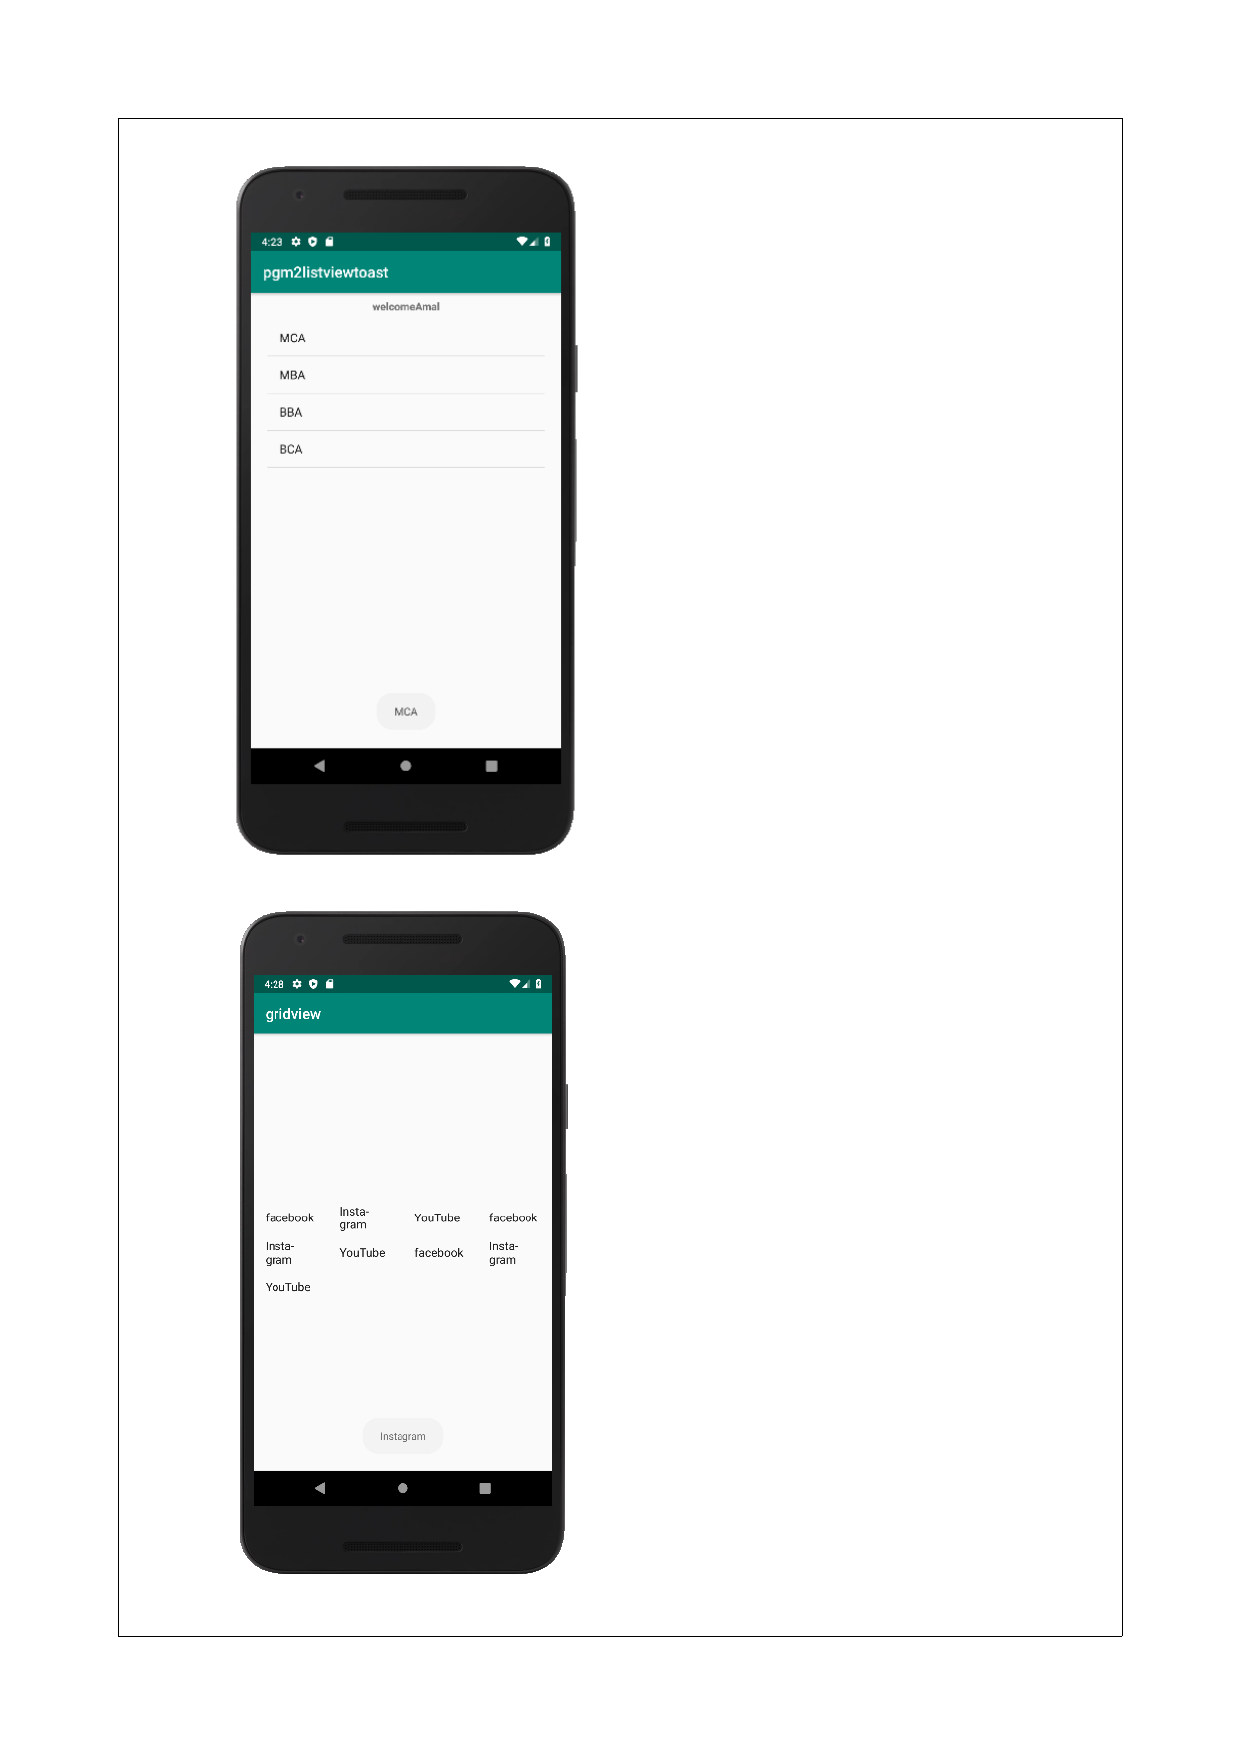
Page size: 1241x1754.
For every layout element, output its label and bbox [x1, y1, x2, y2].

picture [213, 911, 590, 1584]
picture [209, 166, 601, 866]
